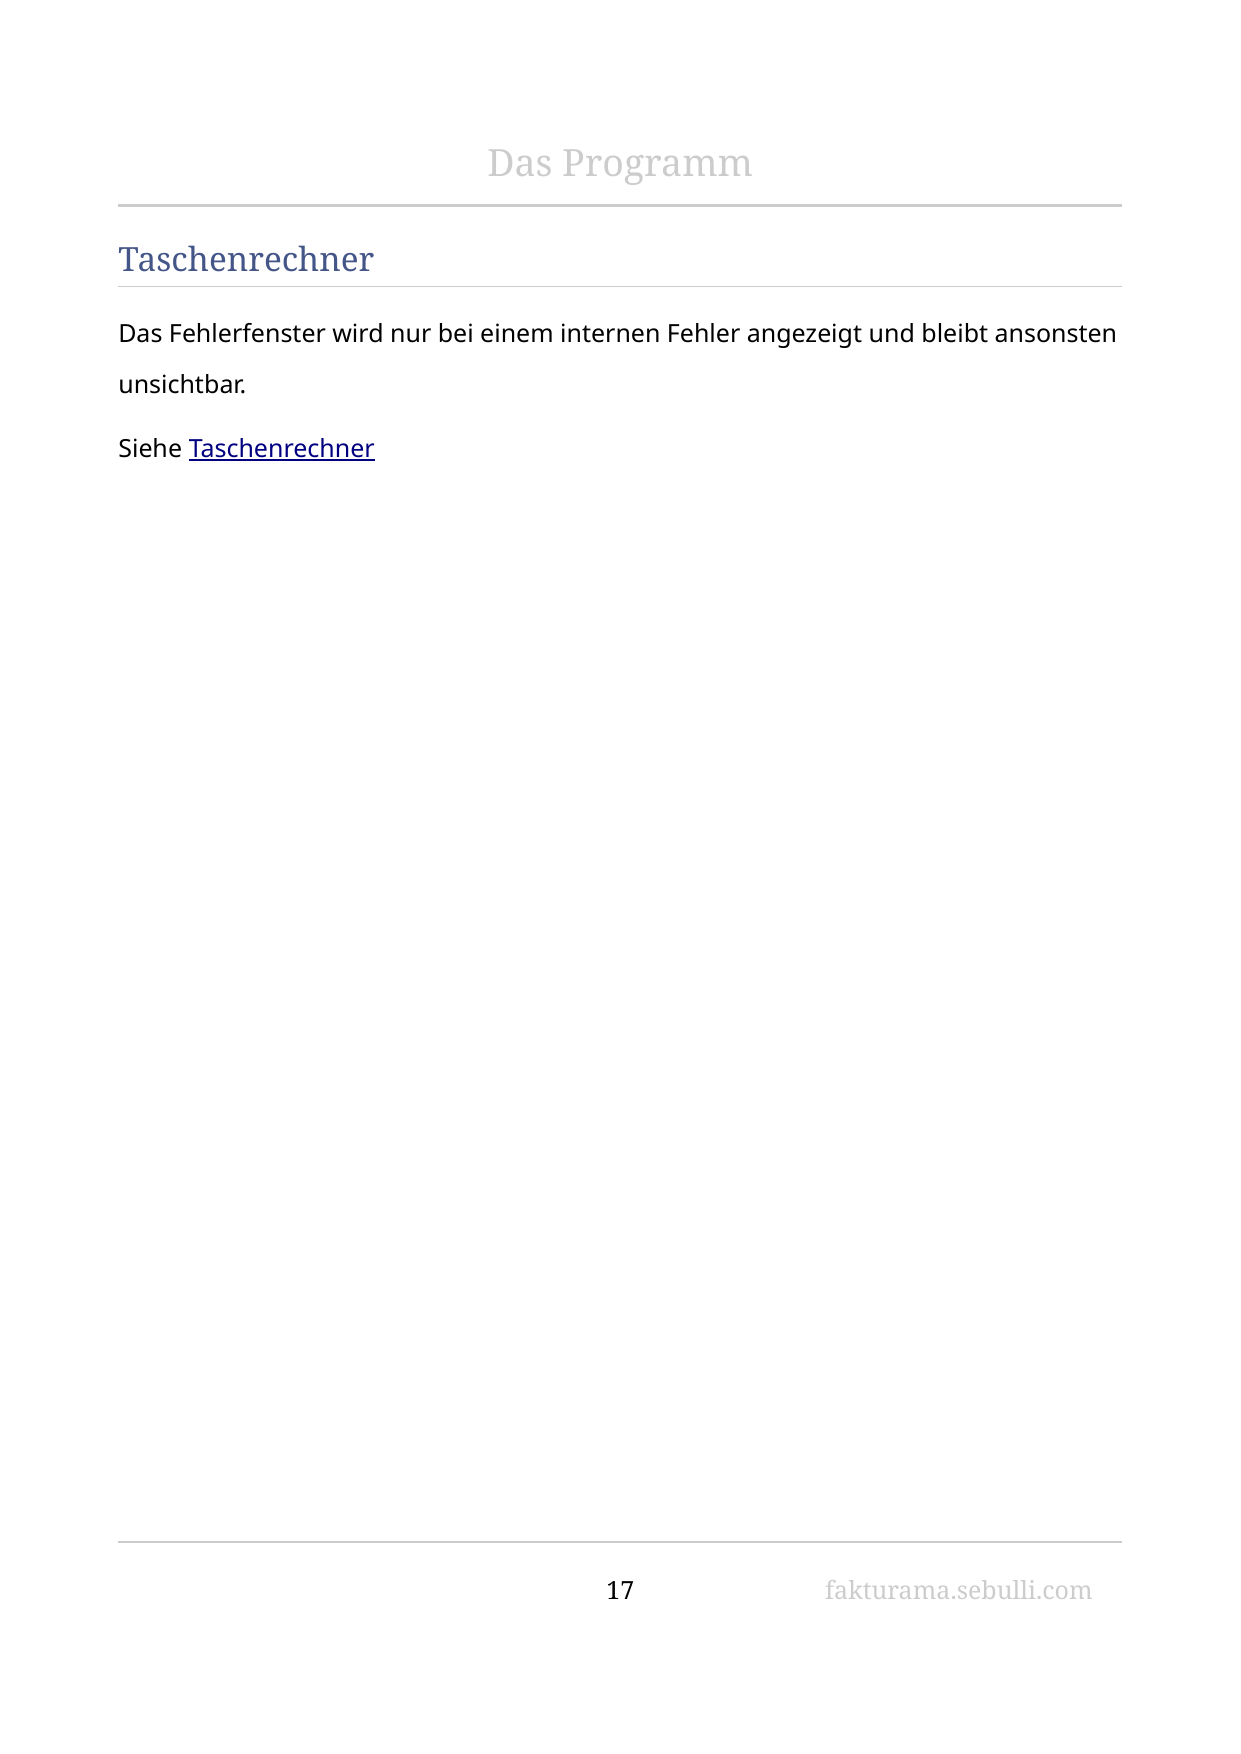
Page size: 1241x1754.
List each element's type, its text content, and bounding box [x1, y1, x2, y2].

subtitle Taschenrechner [118, 236, 1122, 286]
text Siehe Taschenrechner [118, 430, 1122, 464]
text Das Fehlerfenster wird nur bei einem internen Fehler angezeigt und bleibt ansonsten unsichtbar. [118, 316, 1122, 401]
